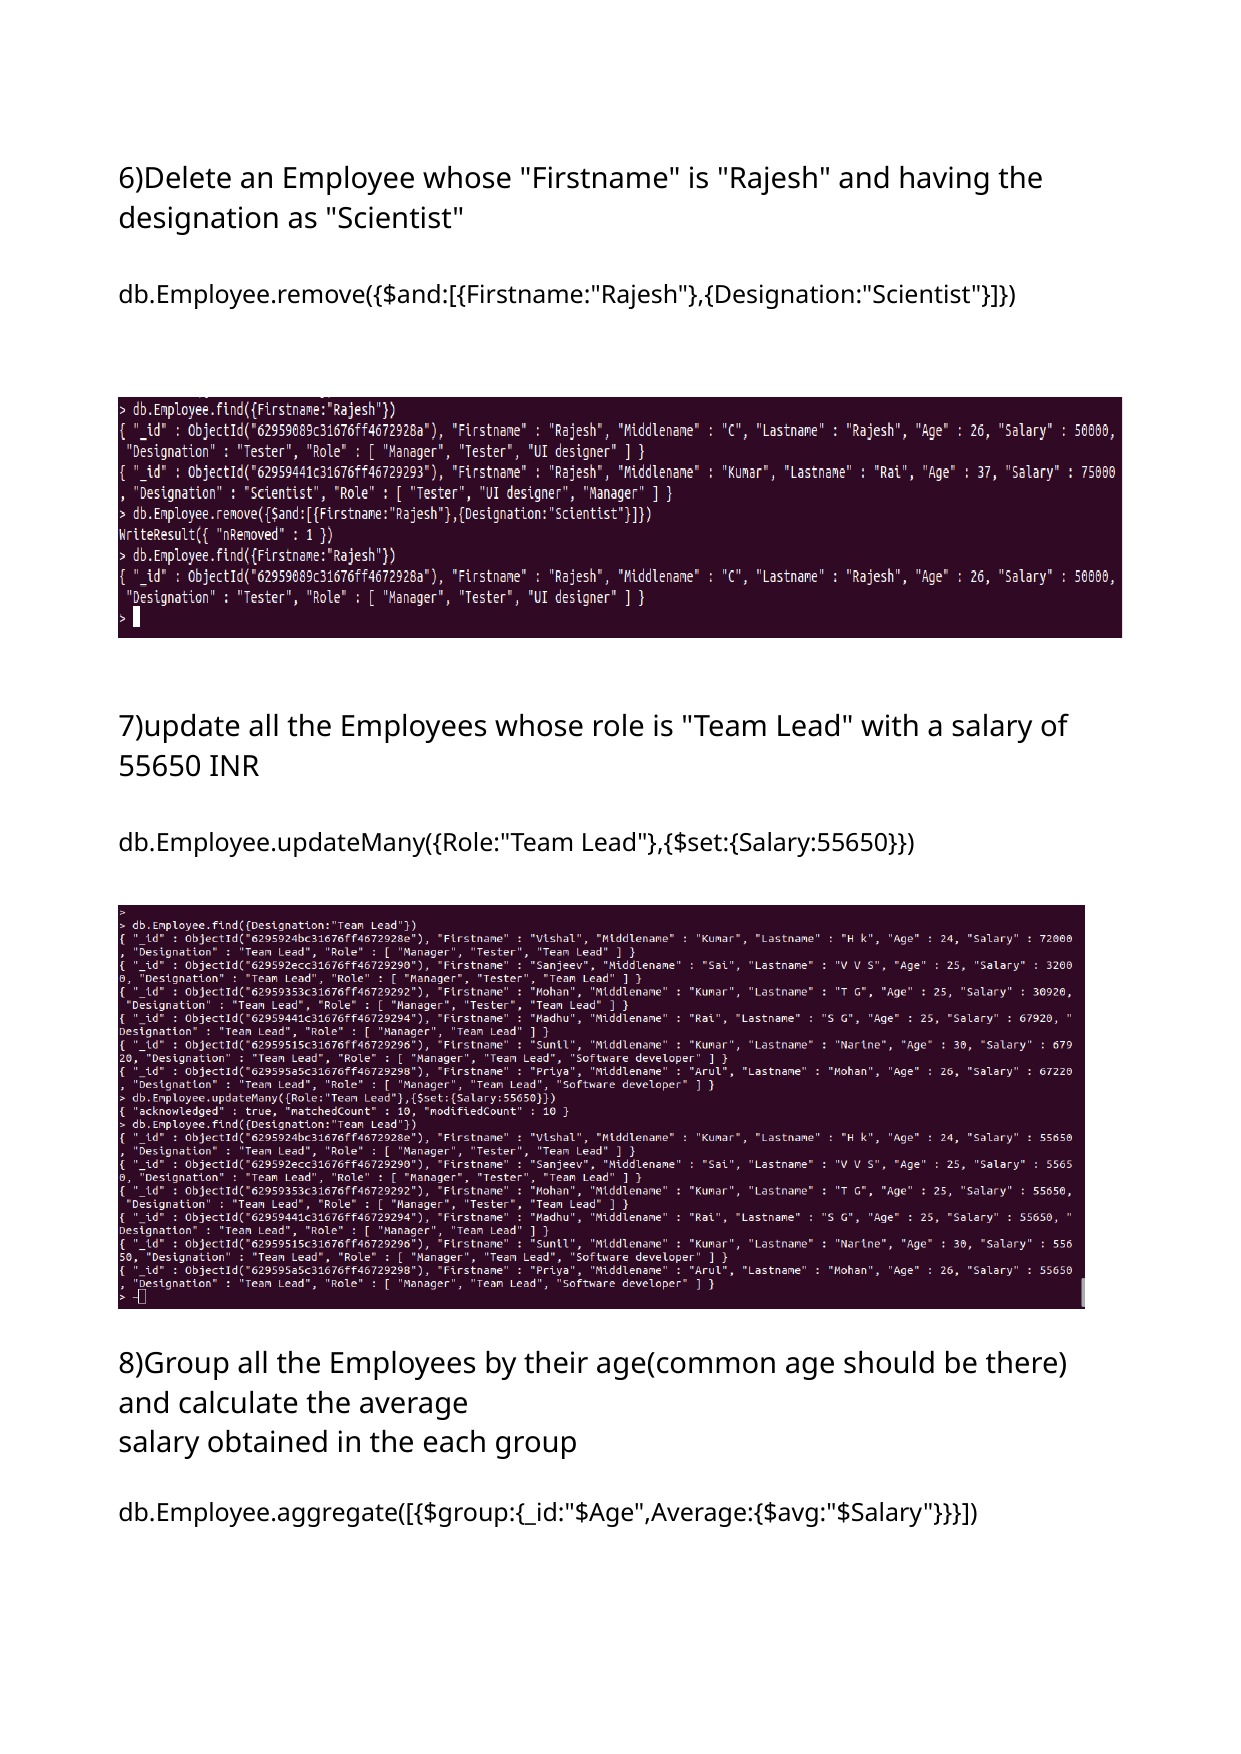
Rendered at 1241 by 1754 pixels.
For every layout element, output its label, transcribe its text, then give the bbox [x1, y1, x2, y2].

picture [118, 905, 1085, 1309]
text db.Employee.updateMany({Role:"Team Lead"},{$set:{Salary:55650}}) [118, 825, 1122, 859]
picture [118, 397, 1123, 638]
text 8)Group all the Employees by their age(common age should be there) and calculate the average salary obtained in the each group [118, 1342, 1122, 1461]
text 7)update all the Employees whose role is "Team Lead" with a salary of 55650 INR [118, 706, 1122, 785]
text 6)Delete an Employee whose "Firstname" is "Rajesh" and having the designation as "Scientist" [118, 158, 1122, 237]
text db.Employee.aggregate([{$group:{_id:"$Age",Average:{$avg:"$Salary"}}}]) [118, 1495, 1122, 1529]
text db.Employee.remove({$and:[{Firstname:"Rajesh"},{Designation:"Scientist"}]}) [118, 277, 1122, 311]
